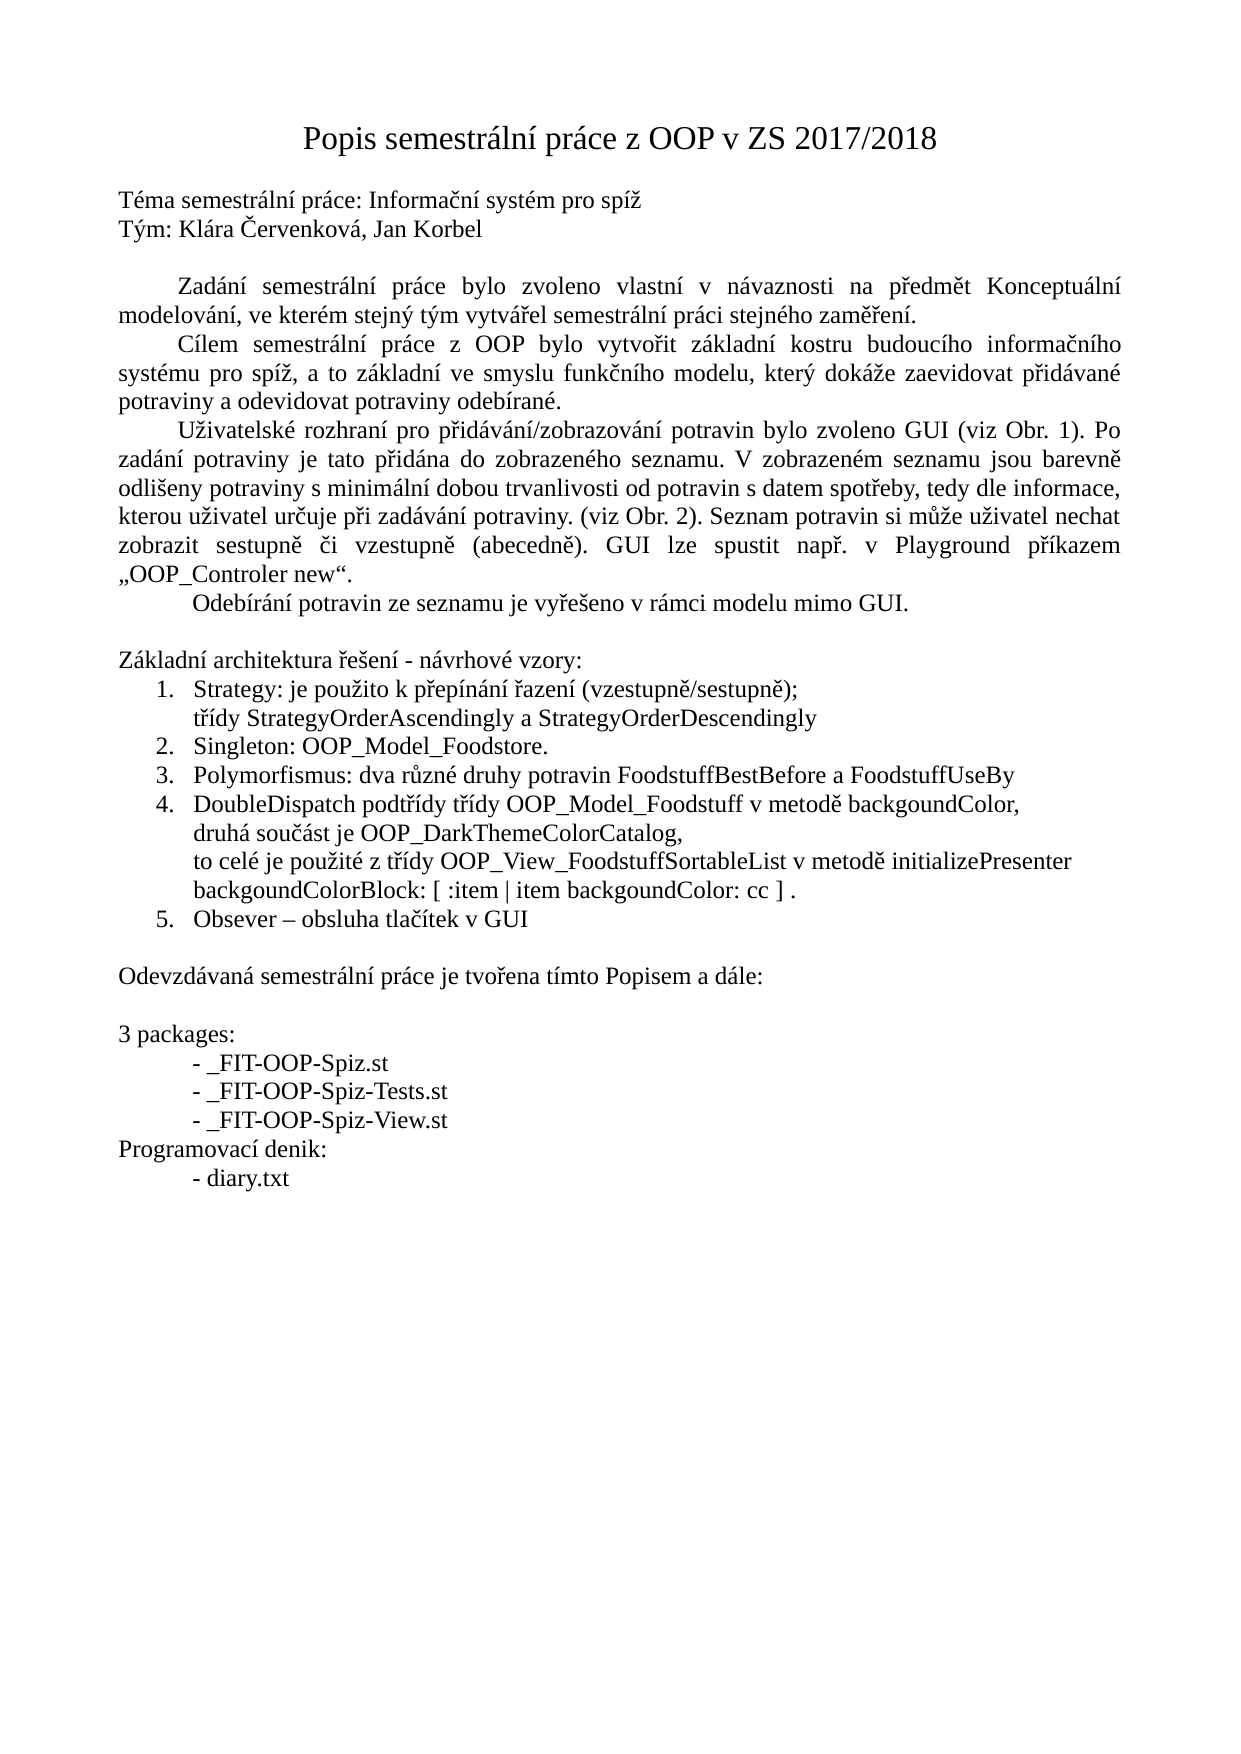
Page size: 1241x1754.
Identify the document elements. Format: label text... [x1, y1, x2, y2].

list backgoundColorBlock: [ :item | item backgoundColor: cc ] . [156, 875, 1122, 904]
list druhá součást je OOP_DarkThemeColorCatalog, [156, 818, 1122, 846]
list Singleton: OOP_Model_Foodstore. [156, 731, 1122, 760]
text Cílem semestrální práce z OOP bylo vytvořit základní kostru budoucího informačního systému pro spíž, a to základní ve smyslu funkčního modelu, který dokáže zaevidovat přidávané potraviny a odevidovat potraviny odebírané. [118, 329, 1122, 415]
list třídy StrategyOrderAscendingly a StrategyOrderDescendingly [156, 703, 1122, 731]
list Obsever – obsluha tlačítek v GUI [156, 904, 1122, 933]
text - diary.txt [118, 1163, 1122, 1191]
text 3 packages: [118, 1019, 1122, 1048]
list Strategy: je použito k přepínání řazení (vzestupně/sestupně); [156, 674, 1122, 703]
text Programovací denik: [118, 1134, 1122, 1163]
list Polymorfismus: dva různé druhy potravin FoodstuffBestBefore a FoodstuffUseBy [156, 760, 1122, 789]
text Popis semestrální práce z OOP v ZS 2017/2018 [118, 118, 1122, 156]
text Téma semestrální práce: Informační systém pro spíž [118, 185, 1122, 214]
text Odevzdávaná semestrální práce je tvořena tímto Popisem a dále: [118, 961, 1122, 990]
text - _FIT-OOP-Spiz.st [118, 1048, 1122, 1076]
text Uživatelské rozhraní pro přidávání/zobrazování potravin bylo zvoleno GUI (viz Obr. 1). Po zadání potraviny je tato přidána do zobrazeného seznamu. V zobrazeném seznamu jsou barevně odlišeny potraviny s minimální dobou trvanlivosti od potravin s datem spotřeby, tedy dle informace, kterou uživatel určuje při zadávání potraviny. (viz Obr. 2). Seznam potravin si může uživatel nechat zobrazit sestupně či vzestupně (abecedně). GUI lze spustit např. v Playground příkazem „OOP_Controler new“. [118, 415, 1122, 588]
text - _FIT-OOP-Spiz-View.st [118, 1105, 1122, 1134]
text Zadání semestrální práce bylo zvoleno vlastní v návaznosti na předmět Konceptuální modelování, ve kterém stejný tým vytvářel semestrální práci stejného zaměření. [118, 271, 1122, 329]
list to celé je použité z třídy OOP_View_FoodstuffSortableList v metodě initializePresenter [156, 846, 1122, 875]
text Základní architektura řešení - návrhové vzory: [118, 645, 1122, 674]
text Odebírání potravin ze seznamu je vyřešeno v rámci modelu mimo GUI. [118, 588, 1122, 616]
text Tým: Klára Červenková, Jan Korbel [118, 214, 1122, 243]
text - _FIT-OOP-Spiz-Tests.st [118, 1076, 1122, 1105]
list DoubleDispatch podtřídy třídy OOP_Model_Foodstuff v metodě backgoundColor, [156, 789, 1122, 818]
